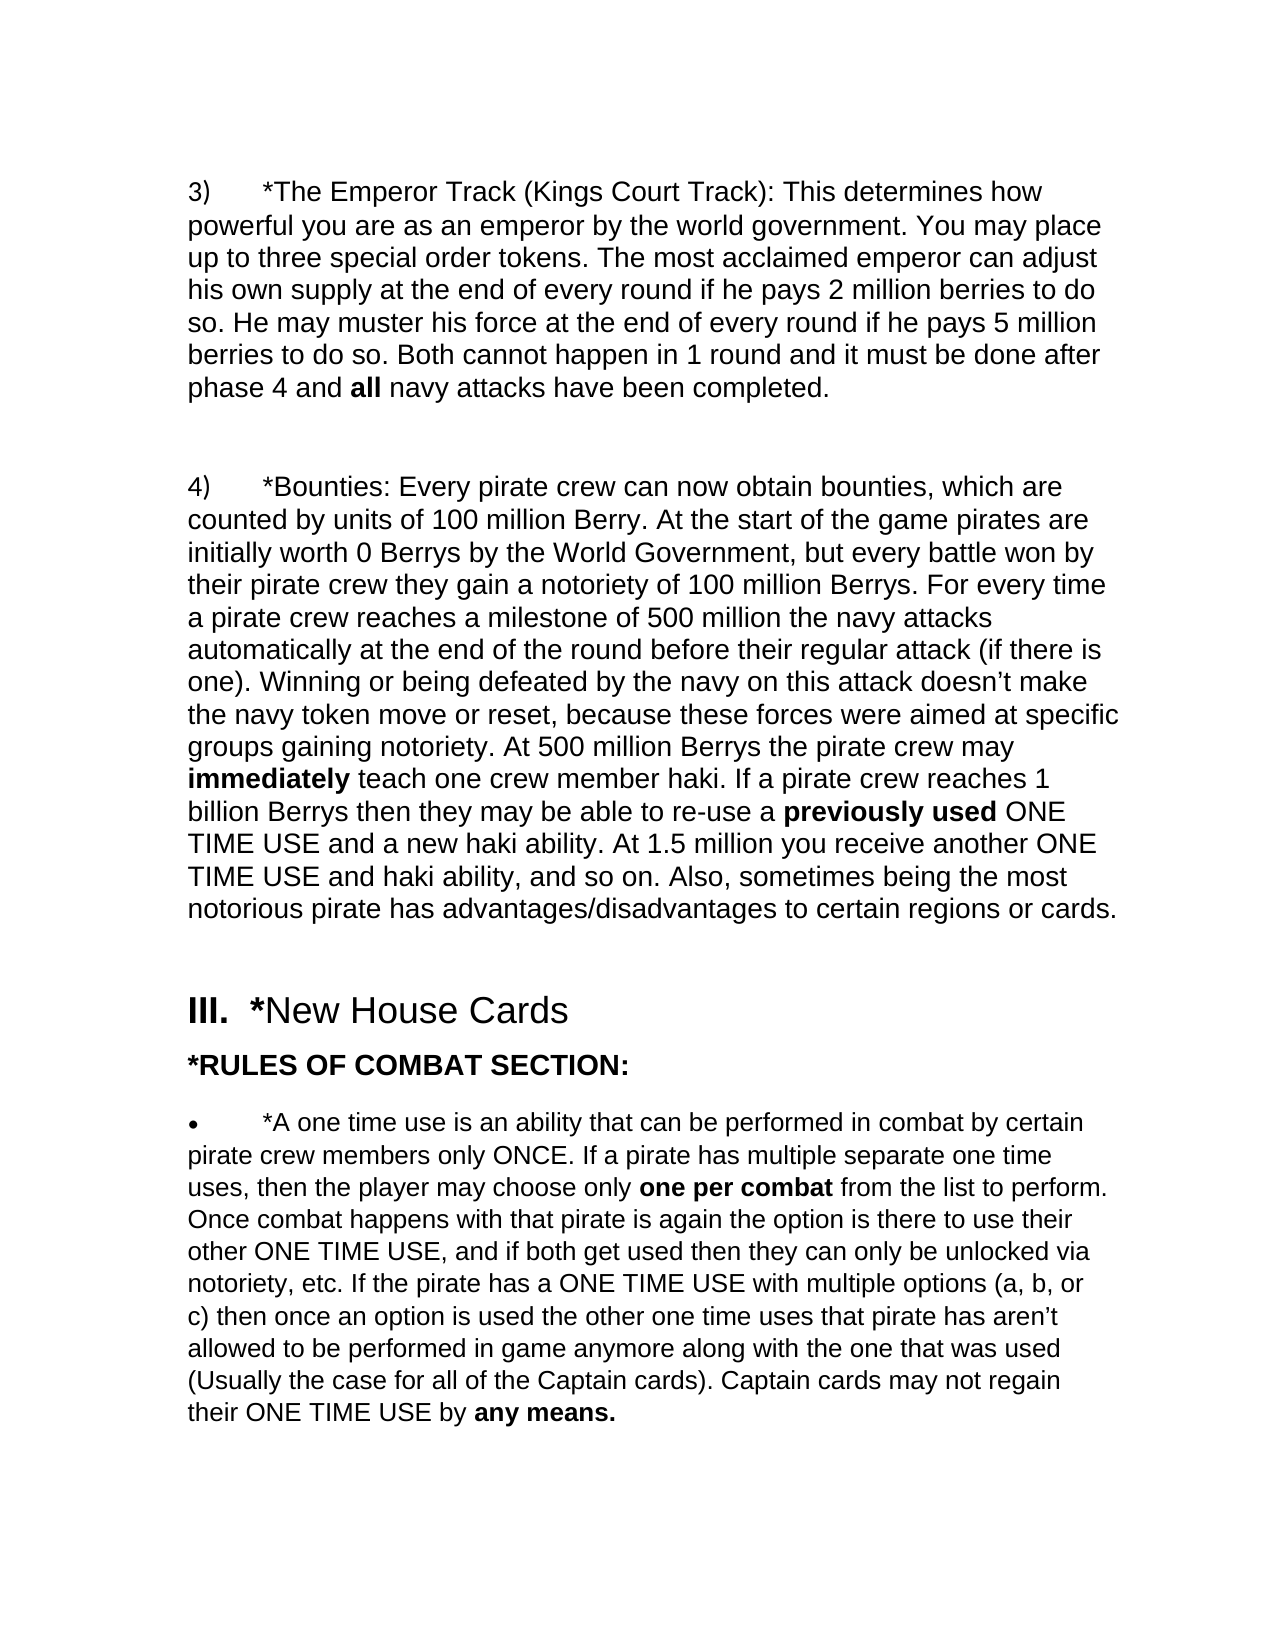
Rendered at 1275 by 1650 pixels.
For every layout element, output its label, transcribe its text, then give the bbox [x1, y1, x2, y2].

list *Bounties: Every pirate crew can now obtain bounties, which are counted by units of 100 million Berry. At the start of the game pirates are initially worth 0 Berrys by the World Government, but every battle won by their pirate crew they gain a notoriety of 100 million Berrys. For every time a pirate crew reaches a milestone of 500 million the navy attacks automatically at the end of the round before their regular attack (if there is one). Winning or being defeated by the navy on this attack doesn’t make the navy token move or reset, because these forces were aimed at specific groups gaining notoriety. At 500 million Berrys the pirate crew may immediately teach one crew member haki. If a pirate crew reaches 1 billion Berrys then they may be able to re-use a previously used ONE TIME USE and a new haki ability. At 1.5 million you receive another ONE TIME USE and haki ability, and so on. Also, sometimes being the most notorious pirate has advantages/disadvantages to certain regions or cards. [187, 468, 1121, 924]
list *The Emperor Track (Kings Court Track): This determines how powerful you are as an emperor by the world government. You may place up to three special order tokens. The most acclaimed emperor can adjust his own supply at the end of every round if he pays 2 million berries to do so. He may muster his force at the end of every round if he pays 5 million berries to do so. Both cannot happen in 1 round and it must be done after phase 4 and all navy attacks have been completed. [187, 173, 1121, 403]
text *RULES OF COMBAT SECTION: [187, 1048, 1123, 1082]
text III. *New House Cards [187, 988, 1123, 1031]
list *A one time use is an ability that can be performed in combat by certain pirate crew members only ONCE. If a pirate has multiple separate one time uses, then the player may choose only one per combat from the list to perform. Once combat happens with that pirate is again the option is there to use their other ONE TIME USE, and if both get used then they can only be unlocked via notoriety, etc. If the pirate has a ONE TIME USE with multiple options (a, b, or c) then once an option is used the other one time uses that pirate has aren’t allowed to be performed in game anymore along with the one that was used (Usually the case for all of the Captain cards). Captain cards may not regain their ONE TIME USE by any means. [187, 1107, 1108, 1427]
